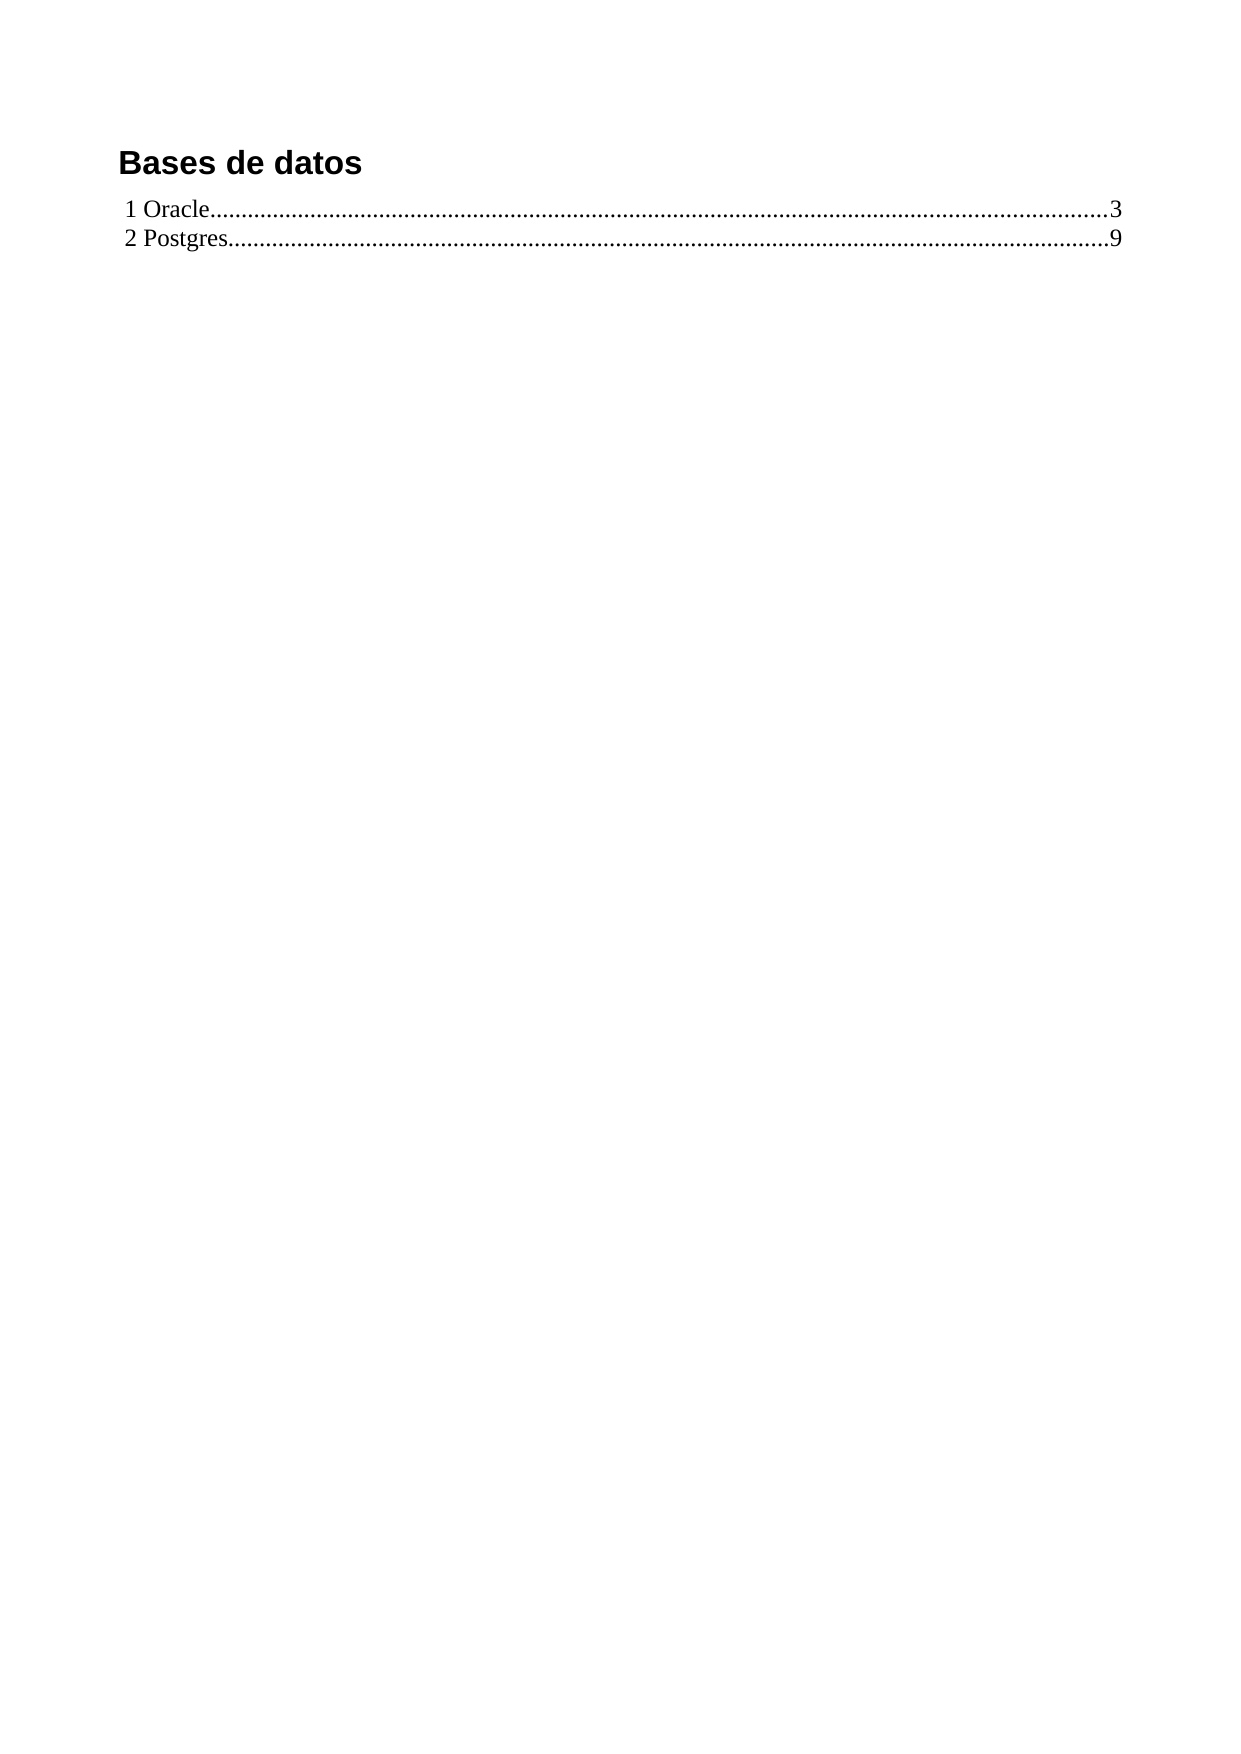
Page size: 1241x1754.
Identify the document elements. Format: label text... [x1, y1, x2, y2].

subtitle Bases de datos [118, 143, 1122, 182]
text 2 Postgres 9 [118, 223, 1122, 252]
text 1 Oracle 3 [118, 194, 1122, 223]
